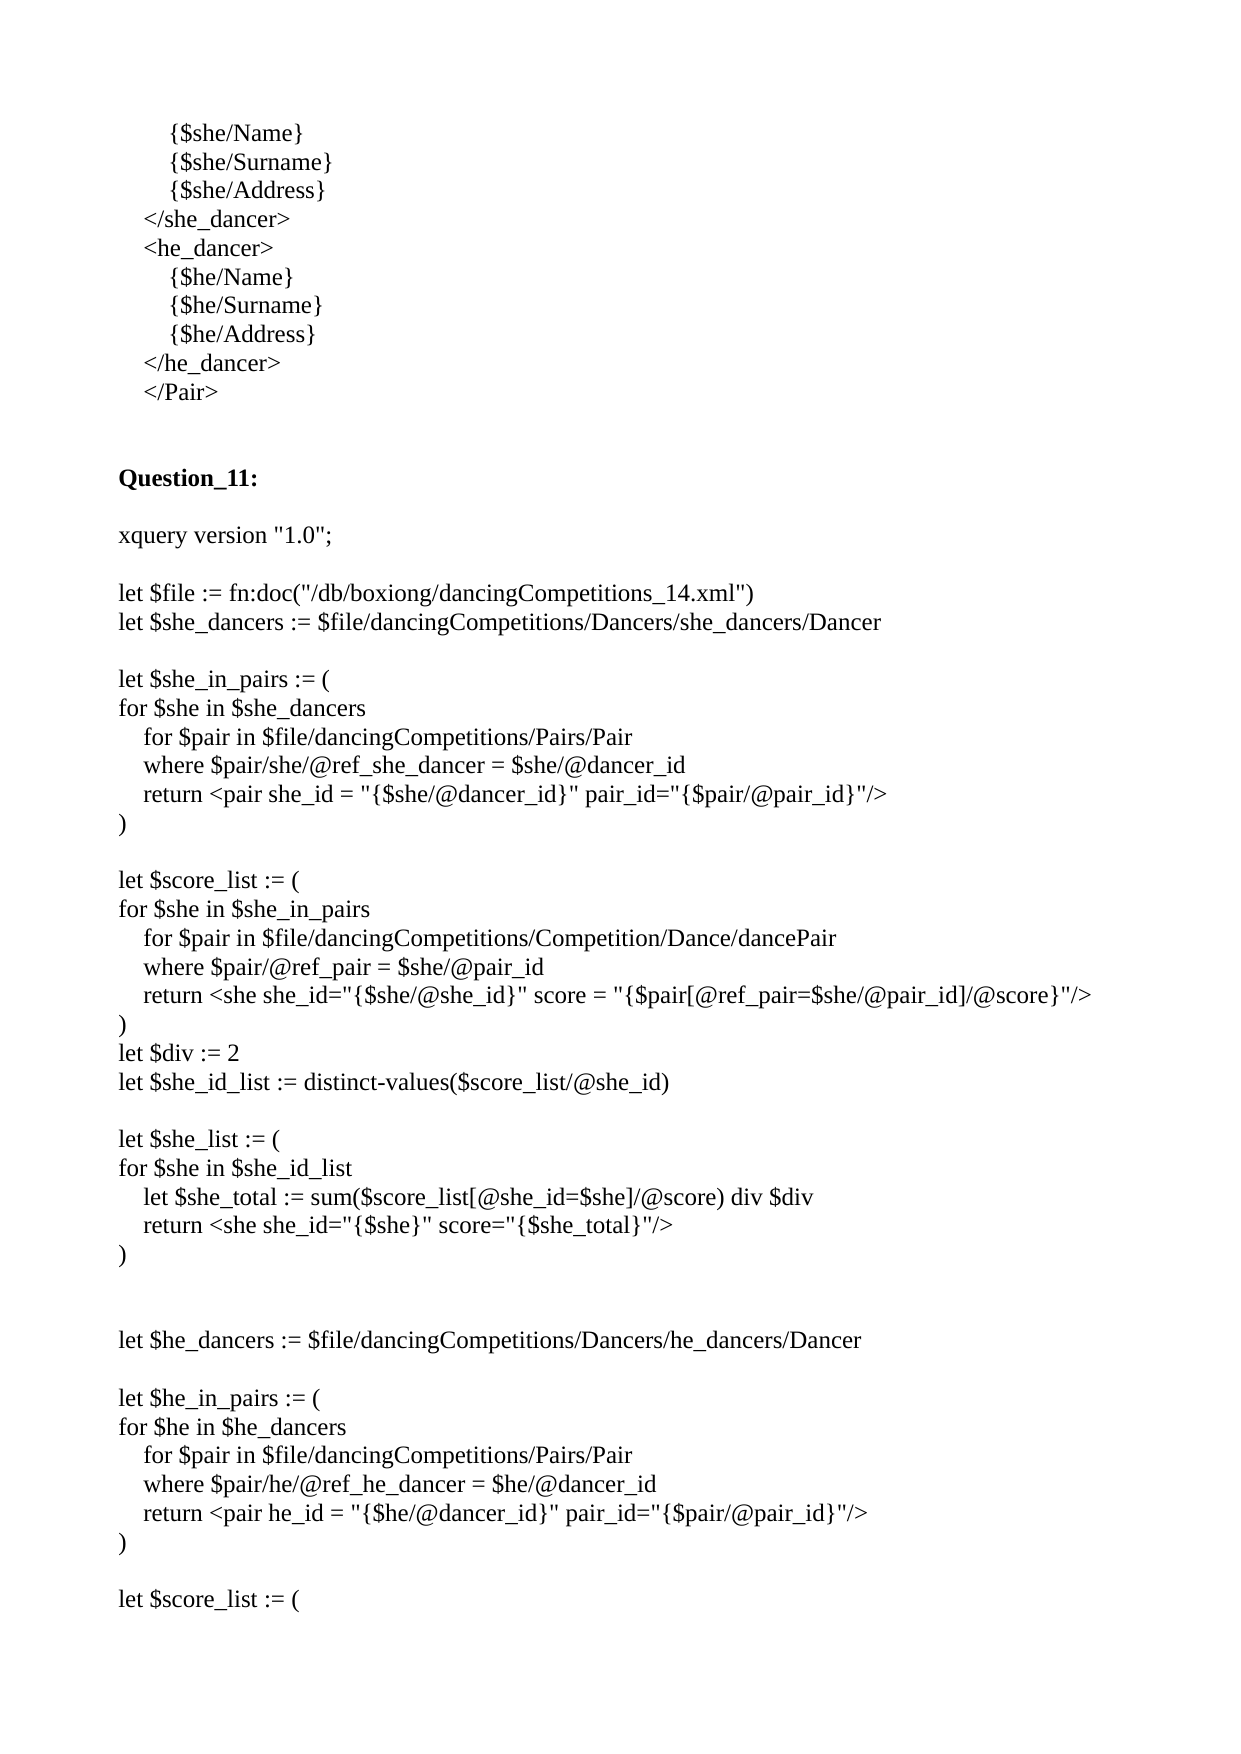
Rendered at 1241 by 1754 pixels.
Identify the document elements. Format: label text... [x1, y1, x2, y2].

text <he_dancer> [118, 233, 1122, 262]
text return <she she_id="{$she}" score="{$she_total}"/> [118, 1211, 1122, 1239]
text {$he/Surname} [118, 291, 1122, 319]
text for $she in $she_dancers [118, 693, 1122, 722]
text {$he/Name} [118, 262, 1122, 291]
text ) [118, 1009, 1122, 1038]
text {$she/Surname} [118, 147, 1122, 176]
text ) [118, 808, 1122, 837]
text let $she_id_list := distinct-values($score_list/@she_id) [118, 1067, 1122, 1096]
text {$she/Name} [118, 118, 1122, 147]
text </he_dancer> [118, 348, 1122, 377]
text for $he in $he_dancers [118, 1412, 1122, 1441]
text xquery version "1.0"; [118, 521, 1122, 549]
text let $he_dancers := $file/dancingCompetitions/Dancers/he_dancers/Dancer [118, 1326, 1122, 1354]
text let $score_list := ( [118, 1584, 1122, 1613]
text let $score_list := ( [118, 866, 1122, 894]
text return <she she_id="{$she/@she_id}" score = "{$pair[@ref_pair=$she/@pair_id]/@score}"/> [118, 981, 1122, 1009]
text let $she_list := ( [118, 1124, 1122, 1153]
text let $she_in_pairs := ( [118, 664, 1122, 693]
text for $pair in $file/dancingCompetitions/Competition/Dance/dancePair [118, 923, 1122, 952]
text {$he/Address} [118, 319, 1122, 348]
text where $pair/@ref_pair = $she/@pair_id [118, 952, 1122, 981]
text return <pair she_id = "{$she/@dancer_id}" pair_id="{$pair/@pair_id}"/> [118, 779, 1122, 808]
text ) [118, 1527, 1122, 1556]
text let $div := 2 [118, 1038, 1122, 1067]
text let $he_in_pairs := ( [118, 1383, 1122, 1412]
text </she_dancer> [118, 204, 1122, 233]
text return <pair he_id = "{$he/@dancer_id}" pair_id="{$pair/@pair_id}"/> [118, 1498, 1122, 1527]
text where $pair/he/@ref_he_dancer = $he/@dancer_id [118, 1469, 1122, 1498]
text {$she/Address} [118, 176, 1122, 204]
text for $pair in $file/dancingCompetitions/Pairs/Pair [118, 1441, 1122, 1469]
text where $pair/she/@ref_she_dancer = $she/@dancer_id [118, 751, 1122, 779]
text for $pair in $file/dancingCompetitions/Pairs/Pair [118, 722, 1122, 751]
text ) [118, 1239, 1122, 1268]
text </Pair> [118, 377, 1122, 406]
text let $she_dancers := $file/dancingCompetitions/Dancers/she_dancers/Dancer [118, 607, 1122, 636]
text Question_11: [118, 463, 1122, 492]
text for $she in $she_id_list [118, 1153, 1122, 1182]
text let $she_total := sum($score_list[@she_id=$she]/@score) div $div [118, 1182, 1122, 1211]
text let $file := fn:doc("/db/boxiong/dancingCompetitions_14.xml") [118, 578, 1122, 607]
text for $she in $she_in_pairs [118, 894, 1122, 923]
